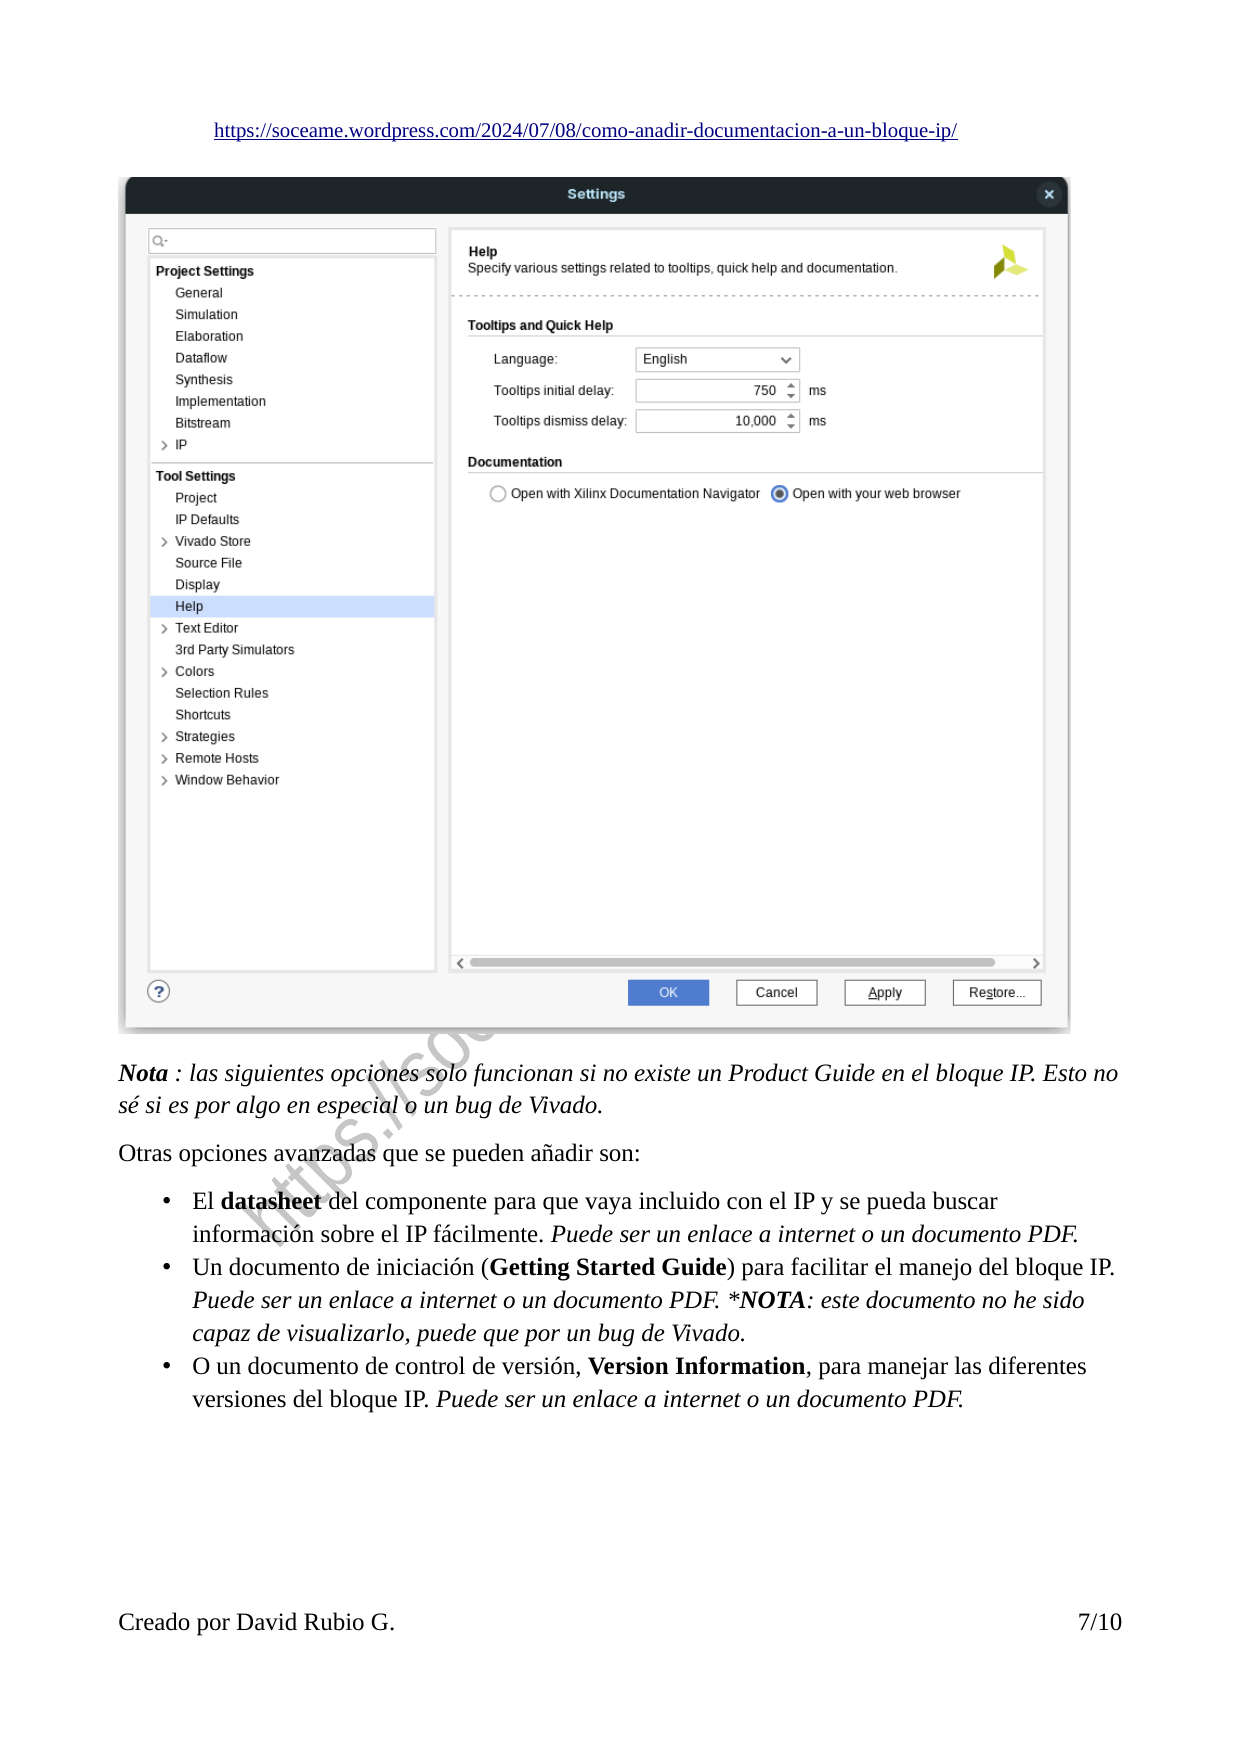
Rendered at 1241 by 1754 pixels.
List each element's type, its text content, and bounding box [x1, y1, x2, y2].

text Otras opciones avanzadas que se pueden añadir son: [118, 1138, 352, 1167]
picture [118, 177, 1071, 1034]
list El datasheet del componente para que vaya incluido con el IP y se pueda buscar información sobre el IP fácilmente. Puede ser un enlace a internet o un documento PDF. [162, 1186, 279, 1248]
text Otras opciones avanzadas que se pueden añadir son: [348, 1138, 1122, 1167]
list Un documento de iniciación (Getting Started Guide) para facilitar el manejo del bloque IP. Puede ser un enlace a internet o un documento PDF. *NOTA: este documento no he sido capaz de visualizarlo, puede que por un bug de Vivado. [162, 1252, 1122, 1347]
text Nota : las siguientes opciones solo funcionan si no existe un Product Guide en el bloque IP. Esto no sé si es por algo en especial o un bug de Vivado. [118, 1058, 1122, 1119]
list El datasheet del componente para que vaya incluido con el IP y se pueda buscar información sobre el IP fácilmente. Puede ser un enlace a internet o un documento PDF. [262, 1186, 1122, 1248]
list O un documento de control de versión, Version Information, para manejar las diferentes versiones del bloque IP. Puede ser un enlace a internet o un documento PDF. [162, 1351, 1122, 1413]
